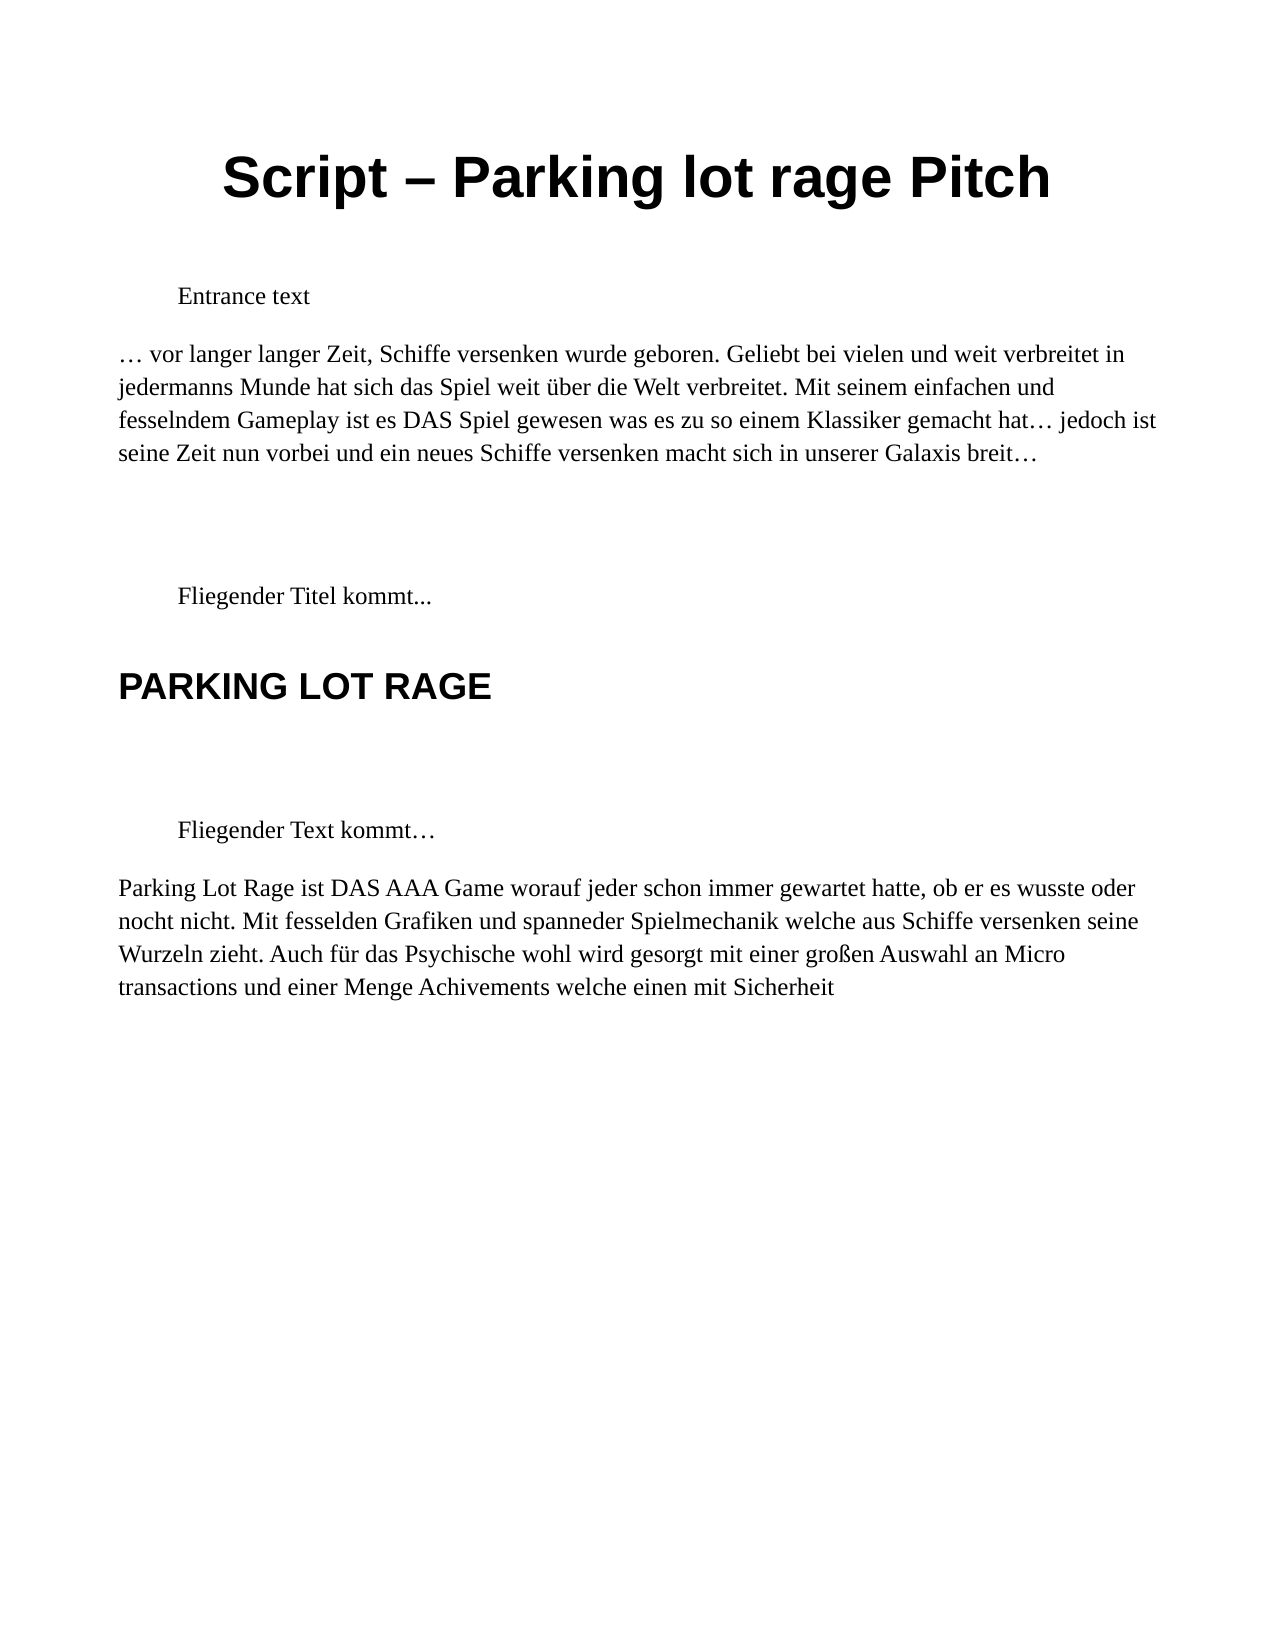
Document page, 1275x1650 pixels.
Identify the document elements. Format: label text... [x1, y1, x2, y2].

subtitle PARKING LOT RAGE [118, 664, 1157, 707]
text Fliegender Titel kommt... [177, 581, 1098, 610]
text Entrance text [177, 281, 1098, 310]
text Parking Lot Rage ist DAS AAA Game worauf jeder schon immer gewartet hatte, ob er es wusste oder nocht nicht. Mit fesselden Grafiken und spanneder Spielmechanik welche aus Schiffe versenken seine Wurzeln zieht. Auch für das Psychische wohl wird gesorgt mit einer großen Auswahl an Micro transactions und einer Menge Achivements welche einen mit Sicherheit [118, 873, 1157, 1001]
text … vor langer langer Zeit, Schiffe versenken wurde geboren. Geliebt bei vielen und weit verbreitet in jedermanns Munde hat sich das Spiel weit über die Welt verbreitet. Mit seinem einfachen und fesselndem Gameplay ist es DAS Spiel gewesen was es zu so einem Klassiker gemacht hat… jedoch ist seine Zeit nun vorbei und ein neues Schiffe versenken macht sich in unserer Galaxis breit… [118, 339, 1157, 467]
text Fliegender Text kommt… [177, 815, 1098, 844]
title Script – Parking lot rage Pitch [118, 143, 1157, 210]
